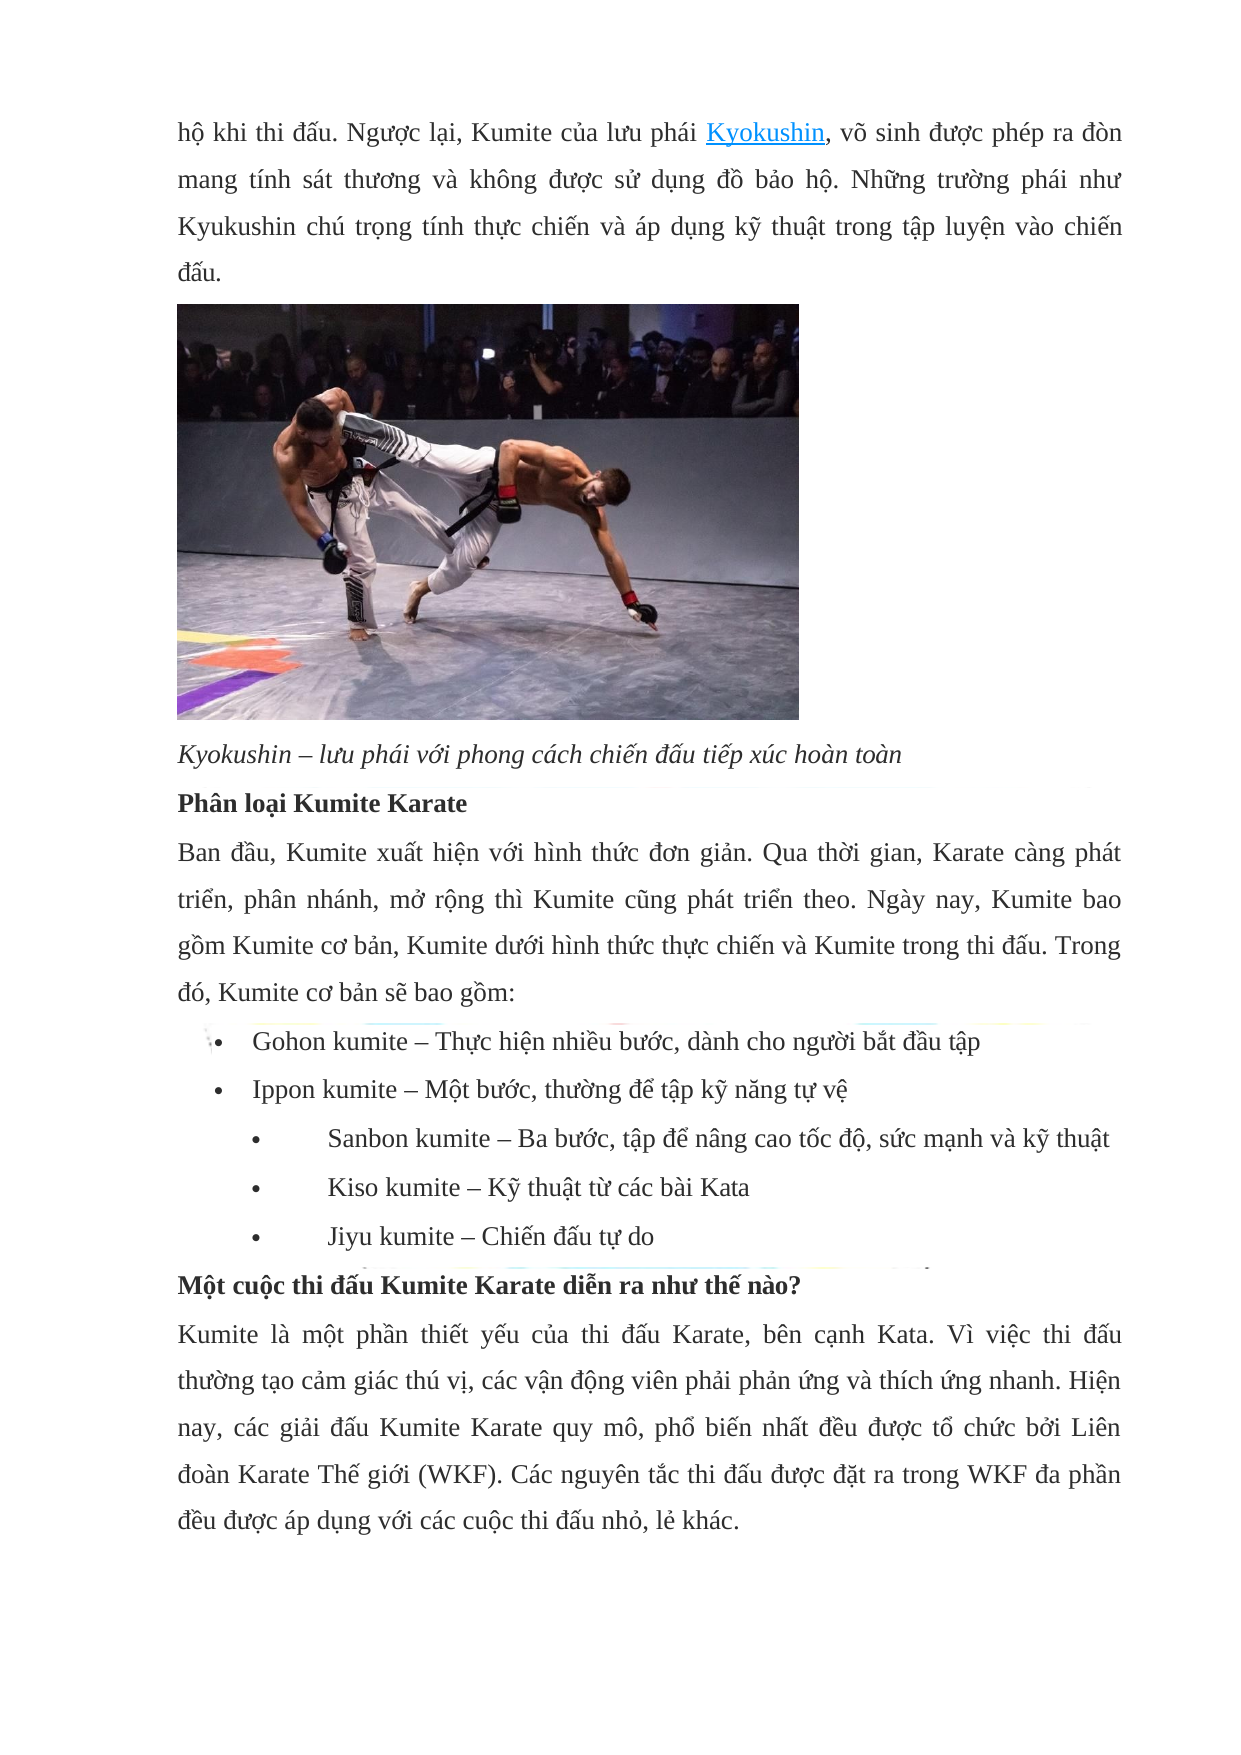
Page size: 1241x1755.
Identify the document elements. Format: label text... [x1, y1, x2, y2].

text hộ khi thi đấu. Ngược lại, Kumite của lưu phái Kyokushin, võ sinh được phép ra đòn mang tính sát thương và không được sử dụng đồ bảo hộ. Những trường phái như Kyukushin chú trọng tính thực chiến và áp dụng kỹ thuật trong tập luyện vào chiến đấu. [177, 116, 1123, 287]
text Kumite là một phần thiết yếu của thi đấu Karate, bên cạnh Kata. Vì việc thi đấu thường tạo cảm giác thú vị, các vận động viên phải phản ứng và thích ứng nhanh. Hiện nay, các giải đấu Kumite Karate quy mô, phổ biến nhất đều được tổ chức bởi Liên đoàn Karate Thế giới (WKF). Các nguyên tắc thi đấu được đặt ra trong WKF đa phần đều được áp dụng với các cuộc thi đấu nhỏ, lẻ khác. [177, 1412, 1122, 1536]
